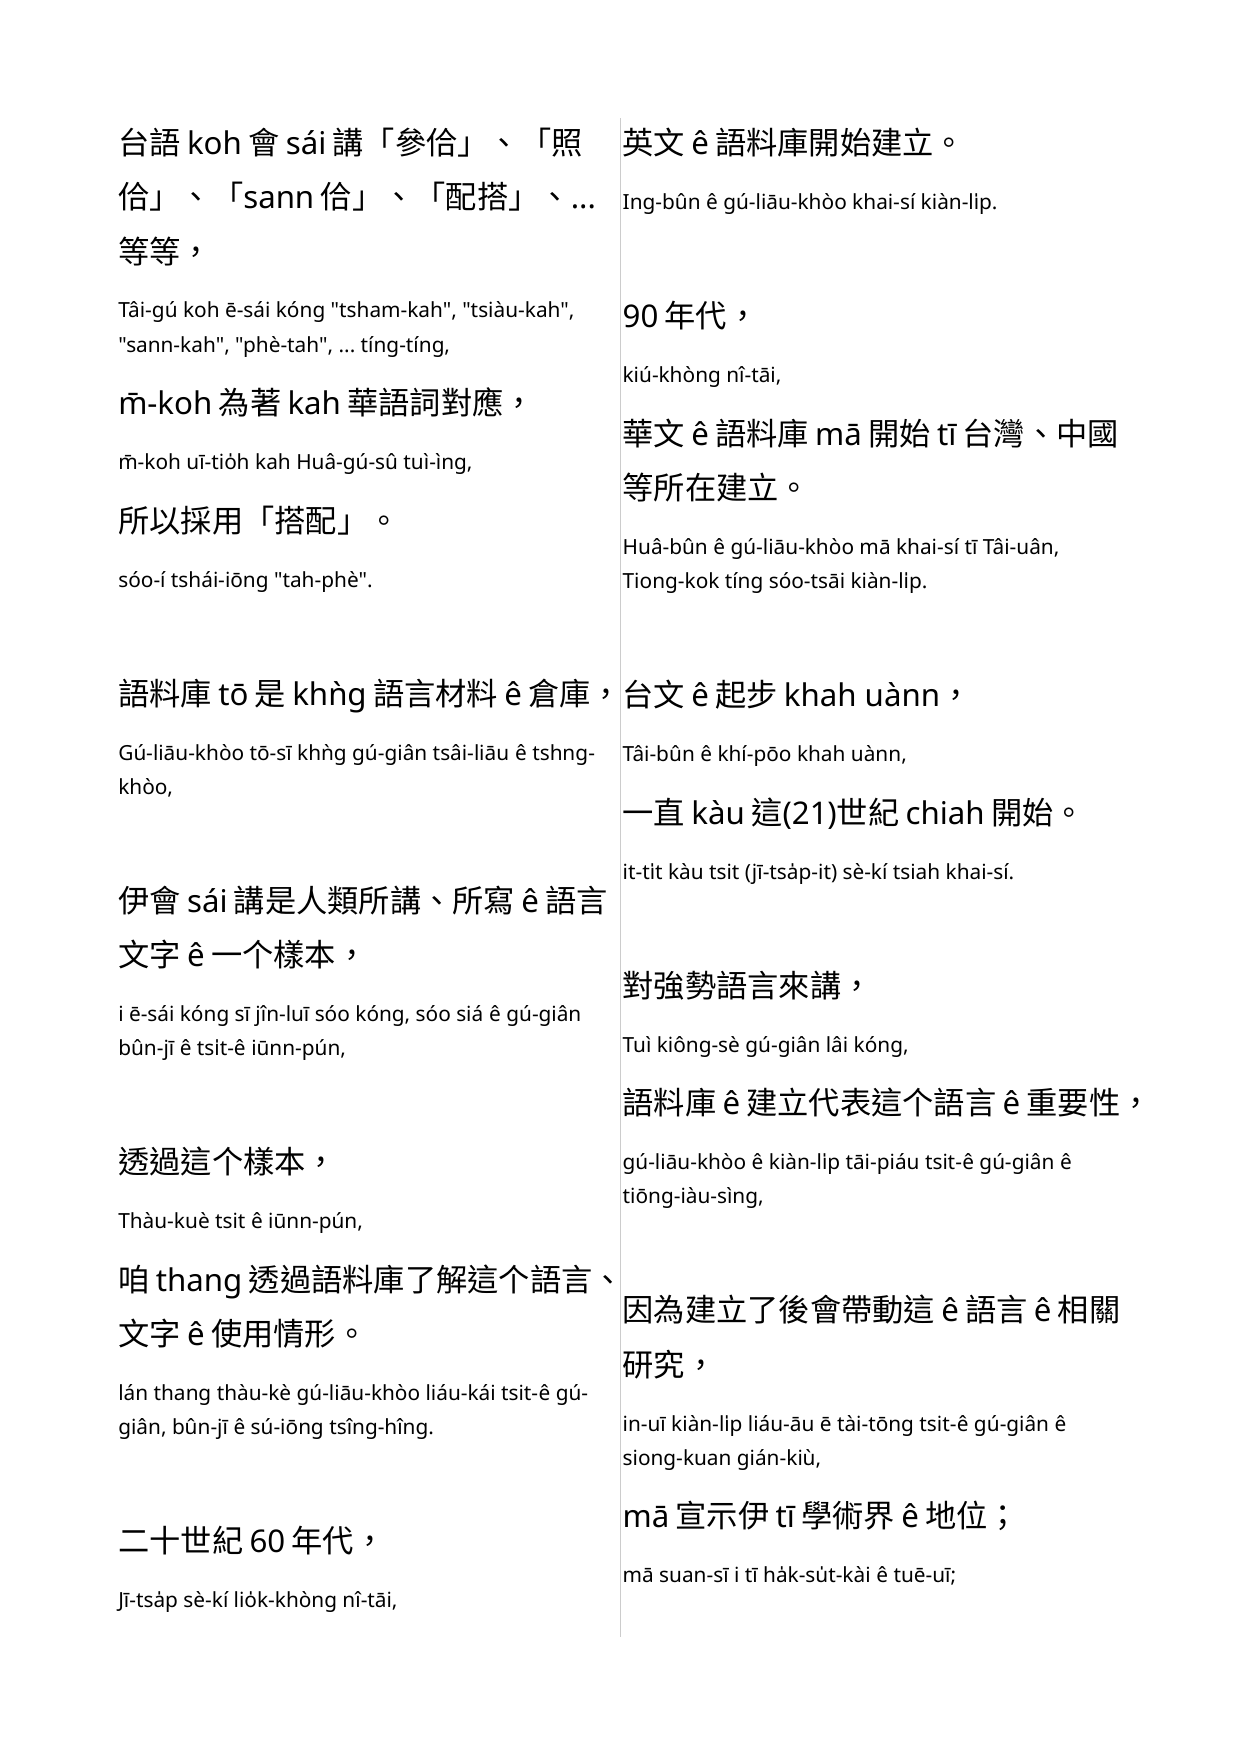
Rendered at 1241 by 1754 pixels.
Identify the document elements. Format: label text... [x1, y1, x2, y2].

text i ē-sái kóng sī jîn-luī sóo kóng, sóo siá ê gú-giân bûn-jī ê tsi̍t-ê iūnn-pún, [118, 999, 618, 1062]
text Ing-bûn ê gú-liāu-khòo khai-sí kiàn-li̍p. [622, 187, 1122, 216]
text Gú-liāu-khòo tō-sī khǹg gú-giân tsâi-liāu ê tshng-khòo, [118, 738, 618, 800]
text 一直kàu這(21)世紀chiah開始。 [622, 788, 1122, 833]
text 因為建立了後會帶動這ê語言ê相關研究， [622, 1286, 1122, 1385]
text m̄-koh為著kah華語詞對應， [118, 378, 618, 424]
text Jī-tsa̍p sè-kí lio̍k-khòng nî-tāi, [118, 1586, 618, 1614]
text 英文ê語料庫開始建立。 [622, 118, 1122, 163]
text Huâ-bûn ê gú-liāu-khòo mā khai-sí tī Tâi-uân, Tiong-kok tíng sóo-tsāi kiàn-li̍p. [622, 532, 1122, 594]
text in-uī kiàn-li̍p liáu-āu ē tài-tōng tsit-ê gú-giân ê siong-kuan gián-kiù, [622, 1409, 1122, 1471]
text 對強勢語言來講， [622, 961, 1122, 1006]
text 華文ê語料庫mā開始tī台灣、中國等所在建立。 [622, 409, 1122, 508]
text Thàu-kuè tsit ê iūnn-pún, [118, 1206, 618, 1235]
text sóo-í tshái-iōng "tah-phè". [118, 565, 618, 593]
text 二十世紀60年代， [118, 1517, 618, 1562]
text 台文ê起步khah uànn， [622, 670, 1122, 716]
text 90年代， [622, 291, 1122, 337]
text 透過這个樣本， [118, 1138, 618, 1183]
text Tâi-gú koh ē-sái kóng "tsham-kah", "tsiàu-kah", "sann-kah", "phè-tah", ... tíng-tíng, [118, 296, 618, 358]
text gú-liāu-khòo ê kiàn-li̍p tāi-piáu tsit-ê gú-giân ê tiōng-iàu-sìng, [622, 1147, 1122, 1210]
text 伊會sái講是人類所講、所寫ê語言文字ê一个樣本， [118, 876, 618, 976]
text Tuì kiông-sè gú-giân lâi kóng, [622, 1030, 1122, 1058]
text kiú-khòng nî-tāi, [622, 360, 1122, 389]
text it-ti̍t kàu tsit (jī-tsa̍p-it) sè-kí tsiah khai-sí. [622, 857, 1122, 885]
text m̄-koh uī-tio̍h kah Huâ-gú-sû tuì-ìng, [118, 447, 618, 476]
text 語料庫tō是khǹg語言材料ê倉庫， [118, 669, 618, 714]
text 語料庫ê建立代表這个語言ê重要性， [622, 1078, 1122, 1124]
text mā宣示伊tī學術界ê地位； [622, 1491, 1122, 1537]
text Tâi-bûn ê khí-pōo khah uànn, [622, 739, 1122, 768]
text 台語koh會sái講「參佮」、「照佮」、「sann佮」、「配搭」、...等等， [118, 118, 618, 272]
text 咱thang透過語料庫了解這个語言、文字ê使用情形。 [118, 1255, 618, 1355]
text lán thang thàu-kè gú-liāu-khòo liáu-kái tsit-ê gú-giân, bûn-jī ê sú-iōng tsîng-hîng. [118, 1378, 618, 1441]
text mā suan-sī i tī ha̍k-su̍t-kài ê tuē-uī; [622, 1561, 1122, 1589]
text 所以採用「搭配」。 [118, 496, 618, 541]
